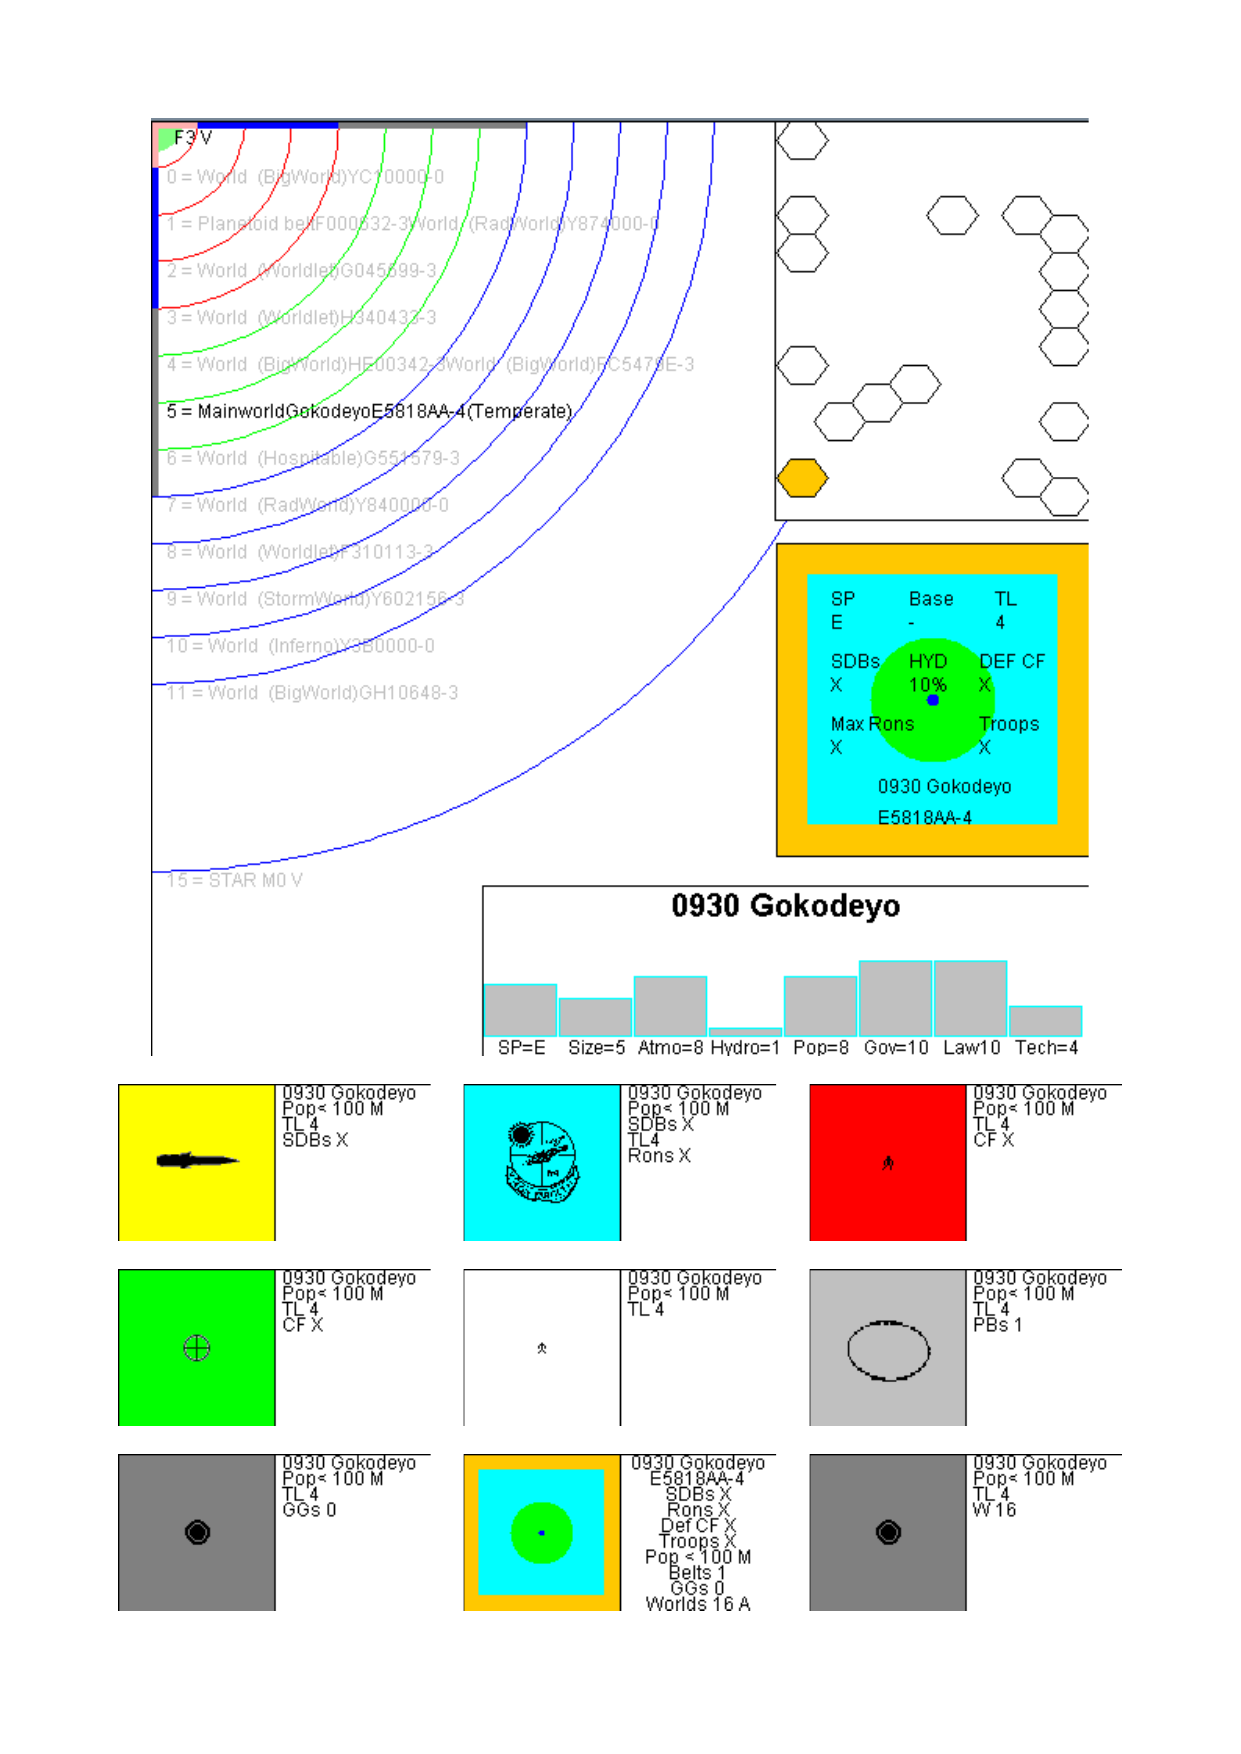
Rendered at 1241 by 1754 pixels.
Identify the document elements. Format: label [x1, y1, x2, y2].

picture [463, 1269, 777, 1426]
picture [151, 118, 1089, 1056]
picture [809, 1084, 1122, 1241]
picture [118, 1084, 431, 1241]
picture [809, 1454, 1122, 1611]
picture [463, 1084, 777, 1241]
picture [118, 1269, 431, 1426]
picture [809, 1269, 1122, 1426]
picture [463, 1454, 777, 1611]
picture [118, 1454, 431, 1611]
